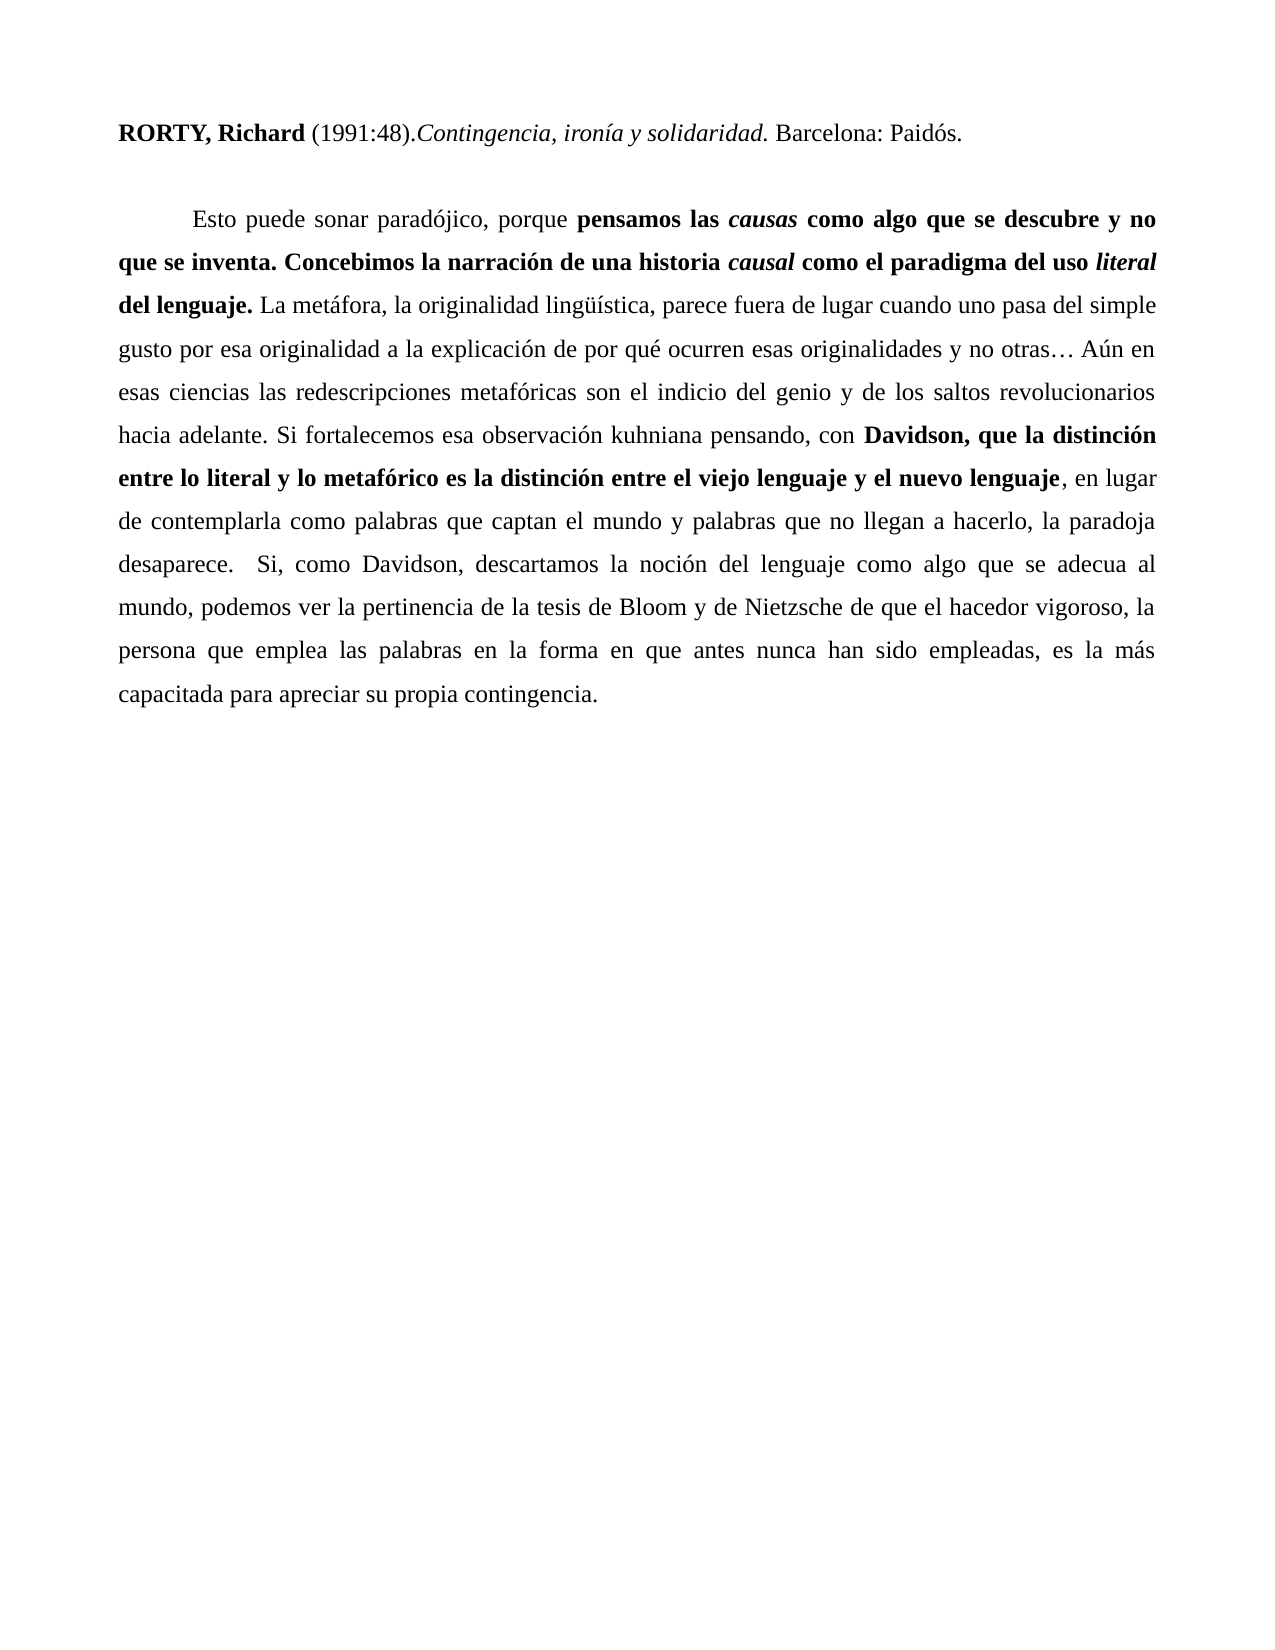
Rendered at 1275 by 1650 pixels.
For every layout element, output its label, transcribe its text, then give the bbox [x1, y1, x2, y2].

text Esto puede sonar paradójico, porque pensamos las causas como algo que se descubre y no que se inventa. Concebimos la narración de una historia causal como el paradigma del uso literal del lenguaje. La metáfora, la originalidad lingüística, parece fuera de lugar cuando uno pasa del simple gusto por esa originalidad a la explicación de por qué ocurren esas originalidades y no otras… Aún en esas ciencias las redescripciones metafóricas son el indicio del genio y de los saltos revolucionarios hacia adelante. Si fortalecemos esa observación kuhniana pensando, con Davidson, que la distinción entre lo literal y lo metafórico es la distinción entre el viejo lenguaje y el nuevo lenguaje, en lugar de contemplarla como palabras que captan el mundo y palabras que no llegan a hacerlo, la paradoja desaparece. Si, como Davidson, descartamos la noción del lenguaje como algo que se adecua al mundo, podemos ver la pertinencia de la tesis de Bloom y de Nietzsche de que el hacedor vigoroso, la persona que emplea las palabras en la forma en que antes nunca han sido empleadas, es la más capacitada para apreciar su propia contingencia. [118, 204, 1157, 707]
text RORTY, Richard (1991:48).Contingencia, ironía y solidaridad. Barcelona: Paidós. [118, 118, 1157, 147]
